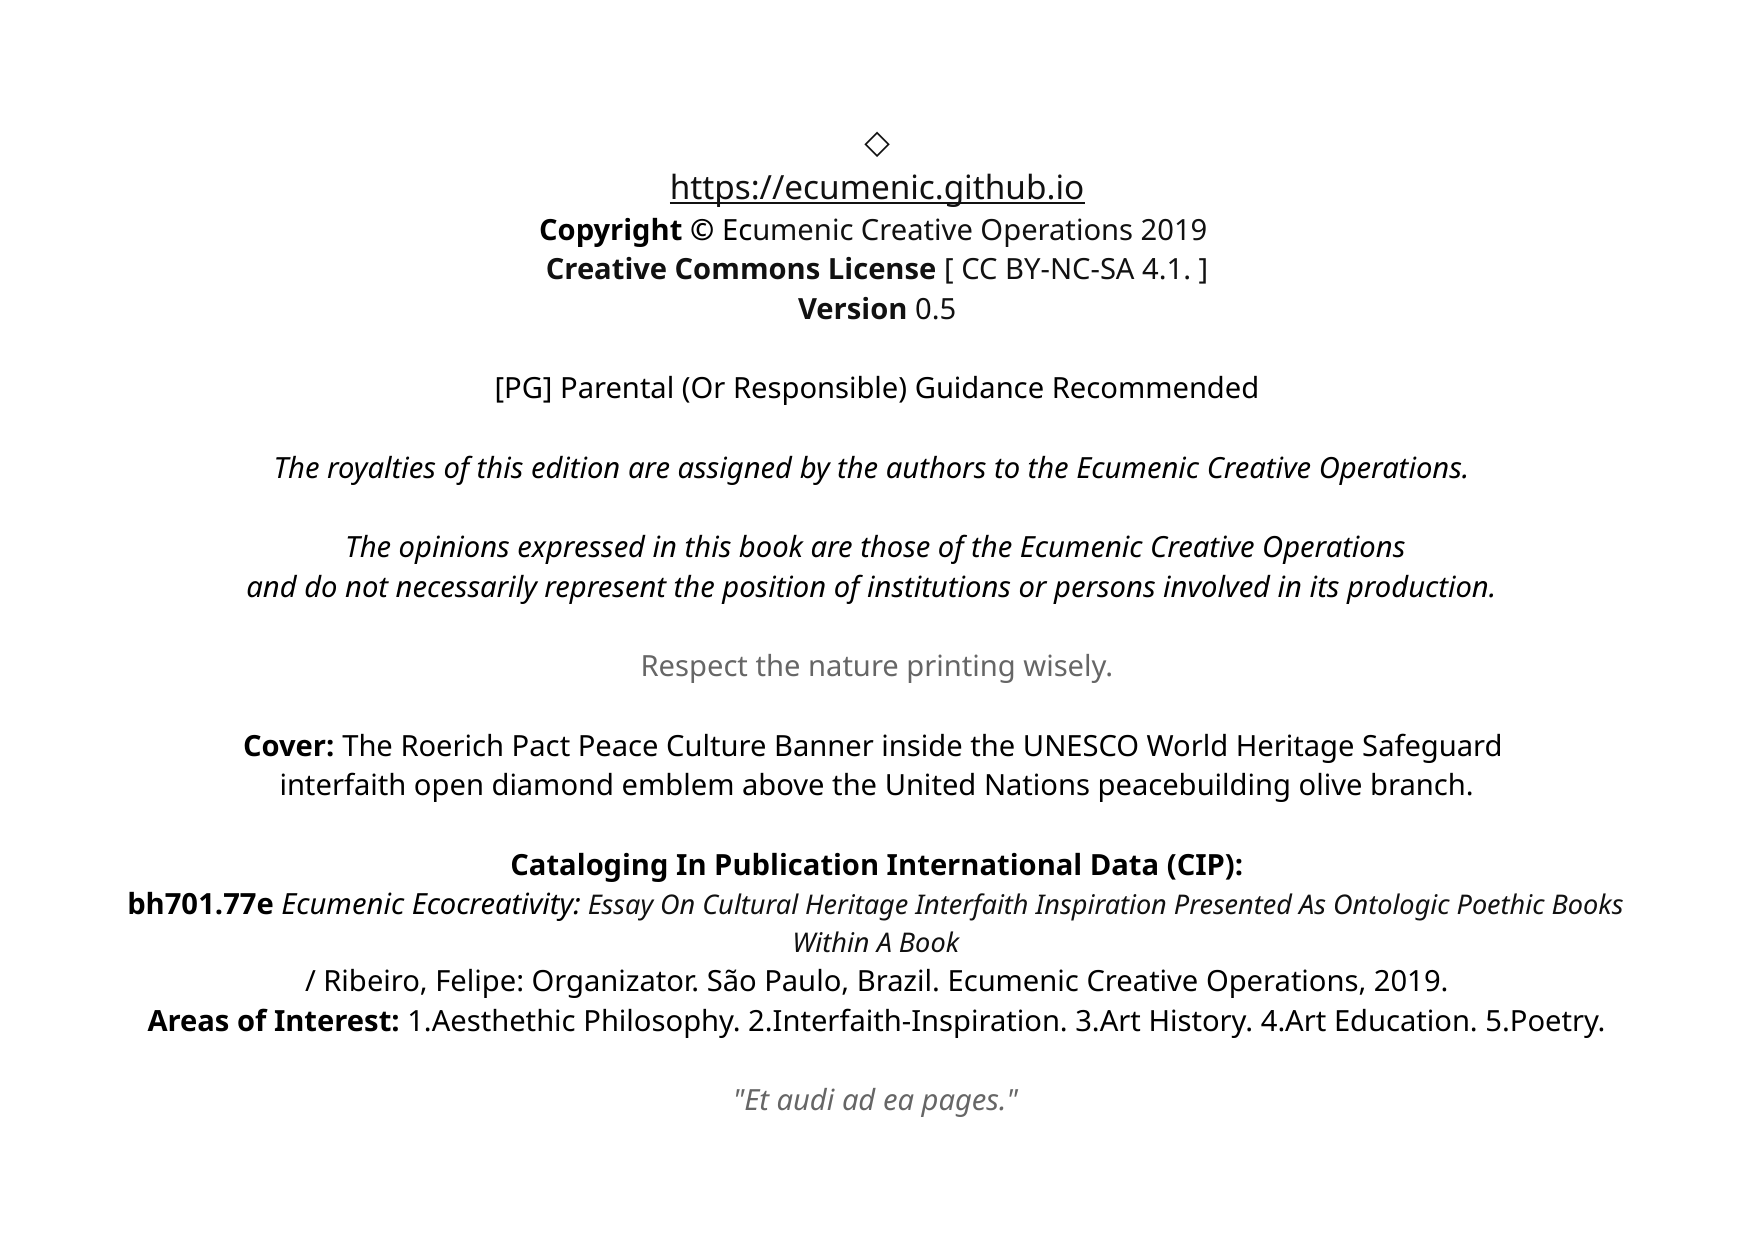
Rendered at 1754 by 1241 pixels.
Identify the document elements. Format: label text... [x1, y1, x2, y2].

text The royalties of this edition are assigned by the authors to the Ecumenic Creative Operations. [118, 447, 1636, 487]
text https://ecumenic.github.io [118, 163, 1636, 209]
text / Ribeiro, Felipe: Organizator. São Paulo, Brazil. Ecumenic Creative Operations, 2019. [118, 960, 1636, 1000]
text Cataloging In Publication International Data (CIP): [118, 844, 1636, 884]
text ◇ [118, 118, 1636, 163]
text Copyright © Ecumenic Creative Operations 2019 [118, 209, 1636, 249]
text Respect the nature printing wisely. [118, 646, 1636, 685]
text interfaith open diamond emblem above the United Nations peacebuilding olive branch. [118, 764, 1636, 804]
text bh701.77e Ecumenic Ecocreativity: Essay On Cultural Heritage Interfaith Inspiration Presented As Ontologic Poethic Books Within A Book [118, 884, 1636, 960]
text Cover: The Roerich Pact Peace Culture Banner inside the UNESCO World Heritage Safeguard [118, 725, 1636, 764]
text and do not necessarily represent the position of institutions or persons involved in its production. [118, 566, 1636, 606]
text The opinions expressed in this book are those of the Ecumenic Creative Operations [118, 526, 1636, 566]
text Version 0.5 [118, 288, 1636, 328]
text Creative Commons License [ CC BY-NC-SA 4.1. ] [118, 249, 1636, 288]
text [PG] Parental (Or Responsible) Guidance Recommended [118, 368, 1636, 407]
text "Et audi ad ea pages." [118, 1079, 1636, 1119]
text Areas of Interest: 1.Aesthethic Philosophy. 2.Interfaith-Inspiration. 3.Art History. 4.Art Education. 5.Poetry. [118, 1000, 1636, 1039]
